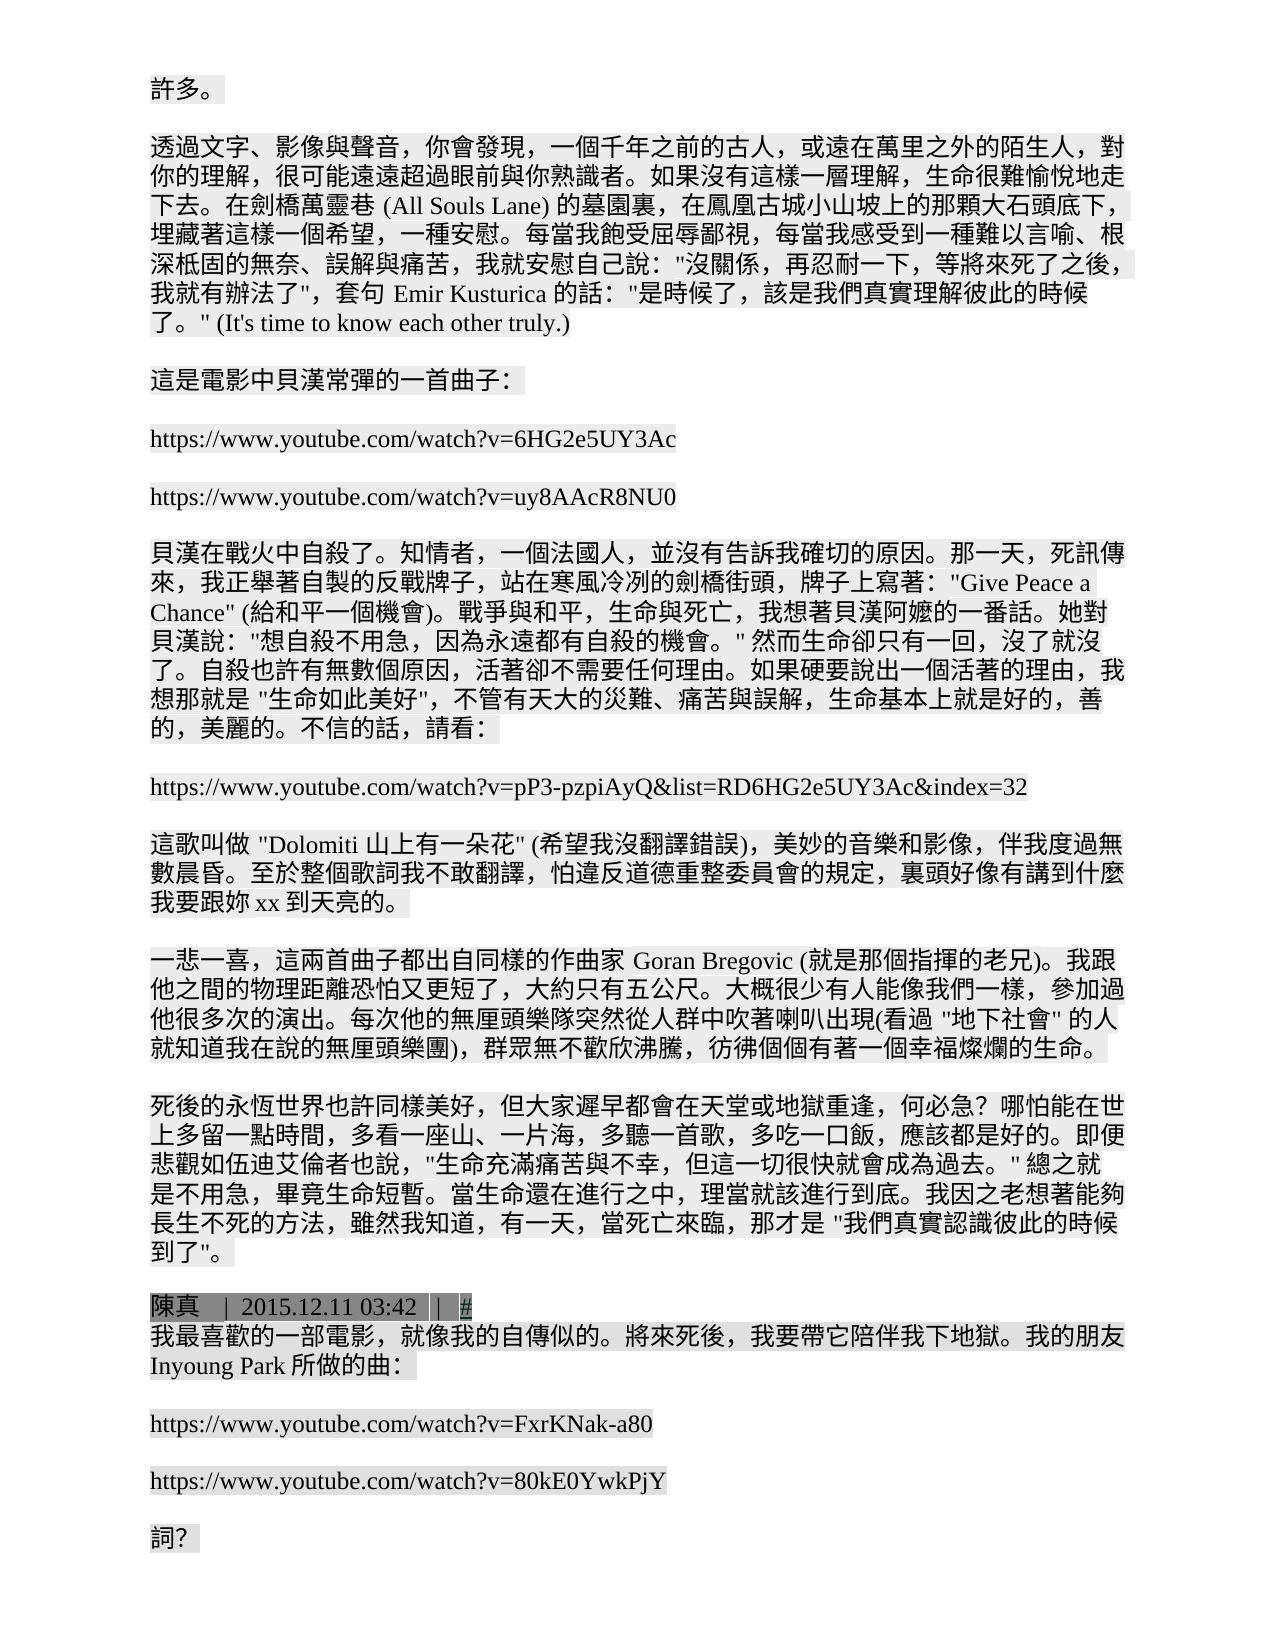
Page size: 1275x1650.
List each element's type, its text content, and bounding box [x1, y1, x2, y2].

text 陳真 | 2015.12.11 03:42 | # [150, 1292, 1125, 1322]
text 我最喜歡的一部電影，就像我的自傳似的。將來死後，我要帶它陪伴我下地獄。我的朋友 Inyoung Park 所做的曲： https://www.youtube.com/watch?v=FxrKNak-a80 https://www.youtube.com/watch?v=80kE0YwkPjY 詞？ [150, 1322, 1125, 1553]
text 還記得貝漢嗎？痛苦的時候，常常就會彈起手風琴，快樂的時候，也常常就會彈起手風琴；不管快樂或痛苦，生命總無法離開音樂。許多時候，我們從音符等等不帶特定意涵的抽象事物裏頭得到的理解與安慰，恐怕要遠遠超過世上一切言語的總和。 Emir Kusturica是我最喜歡的一個導演，流浪者之歌、亞歷桑那夢遊、爸爸出差時、地下社會等等等，全是我最喜歡的電影。我們兩人之間的最短物理距離，估計大約是八公尺。我常擔心有一天他會死掉，地球也許依舊運轉，但多少會變得不一樣；黯淡了些，孤寂了許多。 透過文字、影像與聲音，你會發現，一個千年之前的古人，或遠在萬里之外的陌生人，對你的理解，很可能遠遠超過眼前與你熟識者。如果沒有這樣一層理解，生命很難愉悅地走下去。在劍橋萬靈巷 (All Souls Lane) 的墓園裏，在鳳凰古城小山坡上的那顆大石頭底下，埋藏著這樣一個希望，一種安慰。每當我飽受屈辱鄙視，每當我感受到一種難以言喻、根深柢固的無奈、誤解與痛苦，我就安慰自己說："沒關係，再忍耐一下，等將來死了之後，我就有辦法了"，套句 Emir Kusturica 的話："是時候了，該是我們真實理解彼此的時候了。" (It's time to know each other truly.) 這是電影中貝漢常彈的一首曲子： https://www.youtube.com/watch?v=6HG2e5UY3Ac https://www.youtube.com/watch?v=uy8AAcR8NU0 貝漢在戰火中自殺了。知情者，一個法國人，並沒有告訴我確切的原因。那一天，死訊傳來，我正舉著自製的反戰牌子，站在寒風冷冽的劍橋街頭，牌子上寫著："Give Peace a Chance" (給和平一個機會)。戰爭與和平，生命與死亡，我想著貝漢阿嬤的一番話。她對貝漢說："想自殺不用急，因為永遠都有自殺的機會。" 然而生命卻只有一回，沒了就沒了。自殺也許有無數個原因，活著卻不需要任何理由。如果硬要說出一個活著的理由，我想那就是 "生命如此美好"，不管有天大的災難、痛苦與誤解，生命基本上就是好的，善的，美麗的。不信的話，請看： https://www.youtube.com/watch?v=pP3-pzpiAyQ&list=RD6HG2e5UY3Ac&index=32 這歌叫做 "Dolomiti 山上有一朵花" (希望我沒翻譯錯誤)，美妙的音樂和影像，伴我度過無數晨昏。至於整個歌詞我不敢翻譯，怕違反道德重整委員會的規定，裏頭好像有講到什麼我要跟妳xx到天亮的。 一悲一喜，這兩首曲子都出自同樣的作曲家 Goran Bregovic (就是那個指揮的老兄)。我跟他之間的物理距離恐怕又更短了，大約只有五公尺。大概很少有人能像我們一樣，參加過他很多次的演出。每次他的無厘頭樂隊突然從人群中吹著喇叭出現(看過 "地下社會" 的人就知道我在說的無厘頭樂團)，群眾無不歡欣沸騰，彷彿個個有著一個幸福燦爛的生命。 死後的永恆世界也許同樣美好，但大家遲早都會在天堂或地獄重逢，何必急？哪怕能在世上多留一點時間，多看一座山、一片海，多聽一首歌，多吃一口飯，應該都是好的。即便悲觀如伍迪艾倫者也說，"生命充滿痛苦與不幸，但這一切很快就會成為過去。" 總之就是不用急，畢竟生命短暫。當生命還在進行之中，理當就該進行到底。我因之老想著能夠長生不死的方法，雖然我知道，有一天，當死亡來臨，那才是 "我們真實認識彼此的時候到了"。 [150, 75, 1125, 1267]
